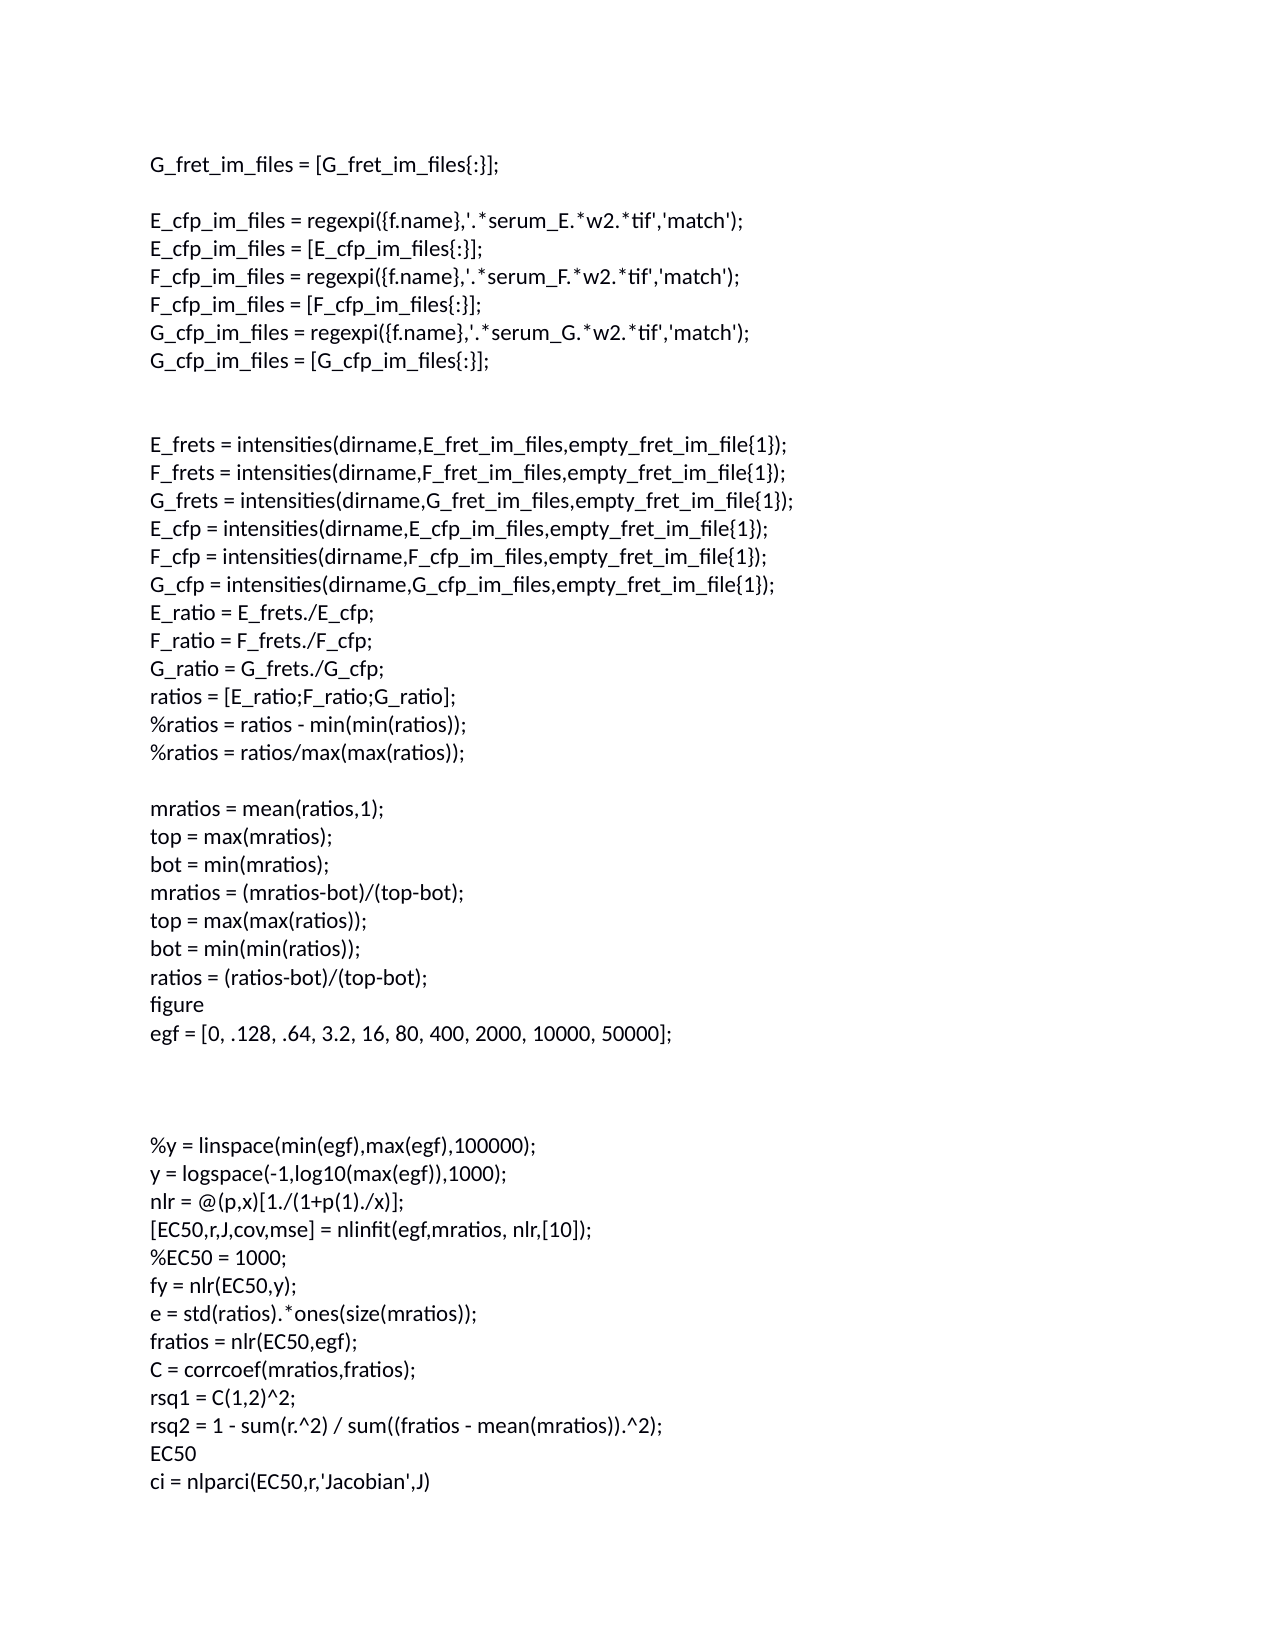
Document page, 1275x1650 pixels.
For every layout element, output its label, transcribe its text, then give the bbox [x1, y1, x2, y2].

text egf = [0, .128, .64, 3.2, 16, 80, 400, 2000, 10000, 50000]; [150, 1019, 1125, 1047]
text G_cfp = intensities(dirname,G_cfp_im_files,empty_fret_im_file{1}); [150, 570, 1125, 598]
text top = max(mratios); [150, 822, 1125, 851]
text %ratios = ratios/max(max(ratios)); [150, 738, 1125, 766]
text ratios = [E_ratio;F_ratio;G_ratio]; [150, 682, 1125, 710]
text %EC50 = 1000; [150, 1243, 1125, 1271]
text figure [150, 991, 1125, 1019]
text E_cfp = intensities(dirname,E_cfp_im_files,empty_fret_im_file{1}); [150, 514, 1125, 542]
text G_frets = intensities(dirname,G_fret_im_files,empty_fret_im_file{1}); [150, 486, 1125, 514]
text F_cfp_im_files = [F_cfp_im_files{:}]; [150, 290, 1125, 318]
text G_ratio = G_frets./G_cfp; [150, 654, 1125, 682]
text F_cfp_im_files = regexpi({f.name},'.*serum_F.*w2.*tif','match'); [150, 262, 1125, 290]
text %ratios = ratios - min(min(ratios)); [150, 710, 1125, 738]
text fratios = nlr(EC50,egf); [150, 1327, 1125, 1355]
text ratios = (ratios-bot)/(top-bot); [150, 963, 1125, 991]
text E_cfp_im_files = regexpi({f.name},'.*serum_E.*w2.*tif','match'); [150, 206, 1125, 234]
text F_ratio = F_frets./F_cfp; [150, 626, 1125, 654]
text %y = linspace(min(egf),max(egf),100000); [150, 1131, 1125, 1159]
text G_fret_im_files = [G_fret_im_files{:}]; [150, 150, 1125, 178]
text F_cfp = intensities(dirname,F_cfp_im_files,empty_fret_im_file{1}); [150, 542, 1125, 570]
text ci = nlparci(EC50,r,'Jacobian',J) [150, 1467, 1125, 1495]
text top = max(max(ratios)); [150, 907, 1125, 934]
text rsq1 = C(1,2)^2; [150, 1383, 1125, 1411]
text mratios = (mratios-bot)/(top-bot); [150, 878, 1125, 907]
text fy = nlr(EC50,y); [150, 1271, 1125, 1299]
text C = corrcoef(mratios,fratios); [150, 1355, 1125, 1383]
text E_frets = intensities(dirname,E_fret_im_files,empty_fret_im_file{1}); [150, 430, 1125, 458]
text bot = min(mratios); [150, 851, 1125, 878]
text [EC50,r,J,cov,mse] = nlinfit(egf,mratios, nlr,[10]); [150, 1215, 1125, 1243]
text nlr = @(p,x)[1./(1+p(1)./x)]; [150, 1187, 1125, 1215]
text E_ratio = E_frets./E_cfp; [150, 598, 1125, 626]
text mratios = mean(ratios,1); [150, 794, 1125, 822]
text G_cfp_im_files = regexpi({f.name},'.*serum_G.*w2.*tif','match'); [150, 318, 1125, 346]
text EC50 [150, 1439, 1125, 1467]
text F_frets = intensities(dirname,F_fret_im_files,empty_fret_im_file{1}); [150, 458, 1125, 486]
text rsq2 = 1 - sum(r.^2) / sum((fratios - mean(mratios)).^2); [150, 1411, 1125, 1439]
text e = std(ratios).*ones(size(mratios)); [150, 1299, 1125, 1327]
text bot = min(min(ratios)); [150, 934, 1125, 963]
text y = logspace(-1,log10(max(egf)),1000); [150, 1159, 1125, 1187]
text G_cfp_im_files = [G_cfp_im_files{:}]; [150, 346, 1125, 374]
text E_cfp_im_files = [E_cfp_im_files{:}]; [150, 234, 1125, 262]
